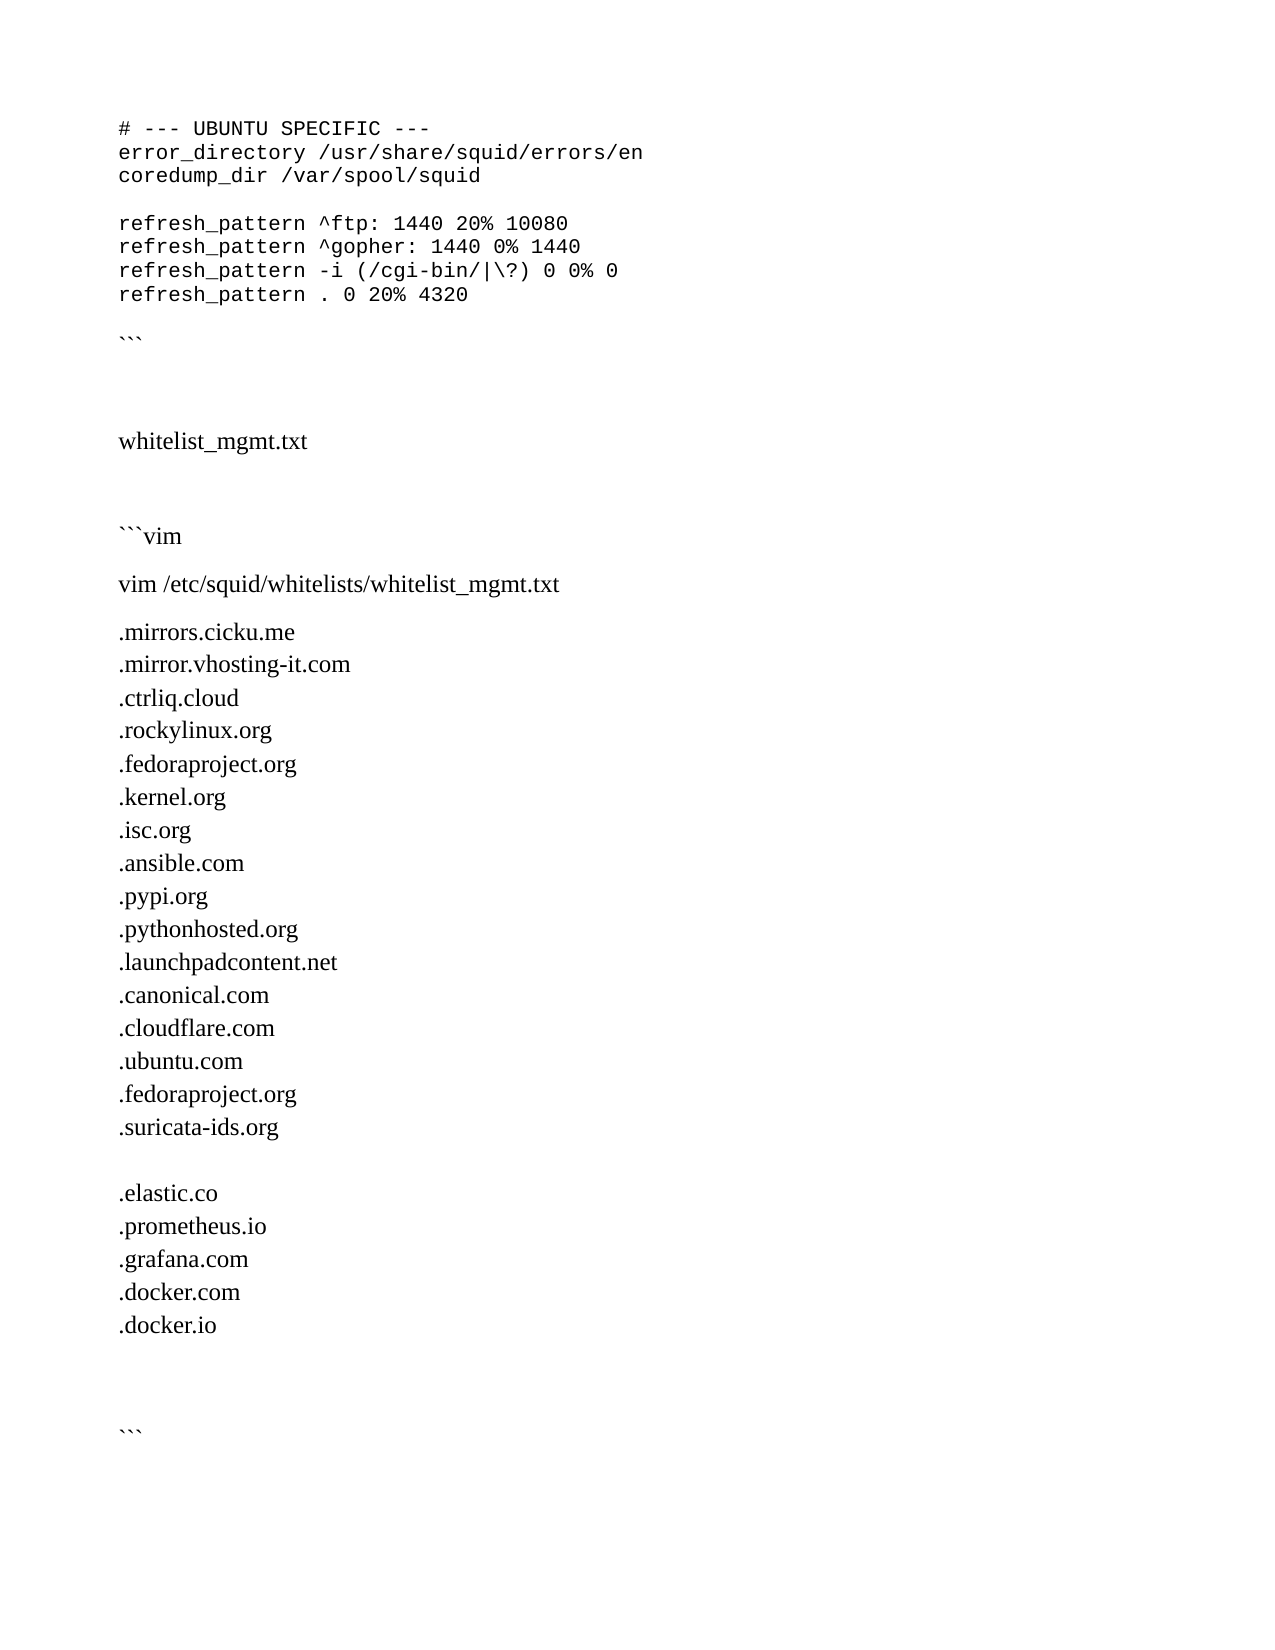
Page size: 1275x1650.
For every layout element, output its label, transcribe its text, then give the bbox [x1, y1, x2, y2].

text vim /etc/squid/whitelists/whitelist_mgmt.txt [118, 569, 1157, 598]
text whitelist_mgmt.txt [118, 426, 1157, 455]
text coredump_dir /var/spool/squid [118, 165, 1157, 189]
text refresh_pattern . 0 20% 4320 [118, 284, 1157, 307]
text refresh_pattern ^ftp: 1440 20% 10080 [118, 213, 1157, 236]
text refresh_pattern -i (/cgi-bin/|\?) 0 0% 0 [118, 260, 1157, 284]
text ```vim [118, 521, 1157, 550]
text ``` [118, 331, 1157, 360]
text # --- UBUNTU SPECIFIC --- [118, 118, 1157, 142]
text error_directory /usr/share/squid/errors/en [118, 142, 1157, 165]
text refresh_pattern ^gopher: 1440 0% 1440 [118, 236, 1157, 260]
text .mirrors.cicku.me .mirror.vhosting-it.com .ctrliq.cloud .rockylinux.org .fedoraproject.org .kernel.org .isc.org .ansible.com .pypi.org .pythonhosted.org .launchpadcontent.net .canonical.com .cloudflare.com .ubuntu.com .fedoraproject.org .suricata-ids.org .elastic.co .prometheus.io .grafana.com .docker.com .docker.io [118, 617, 1157, 1405]
text ``` [118, 1424, 1157, 1452]
